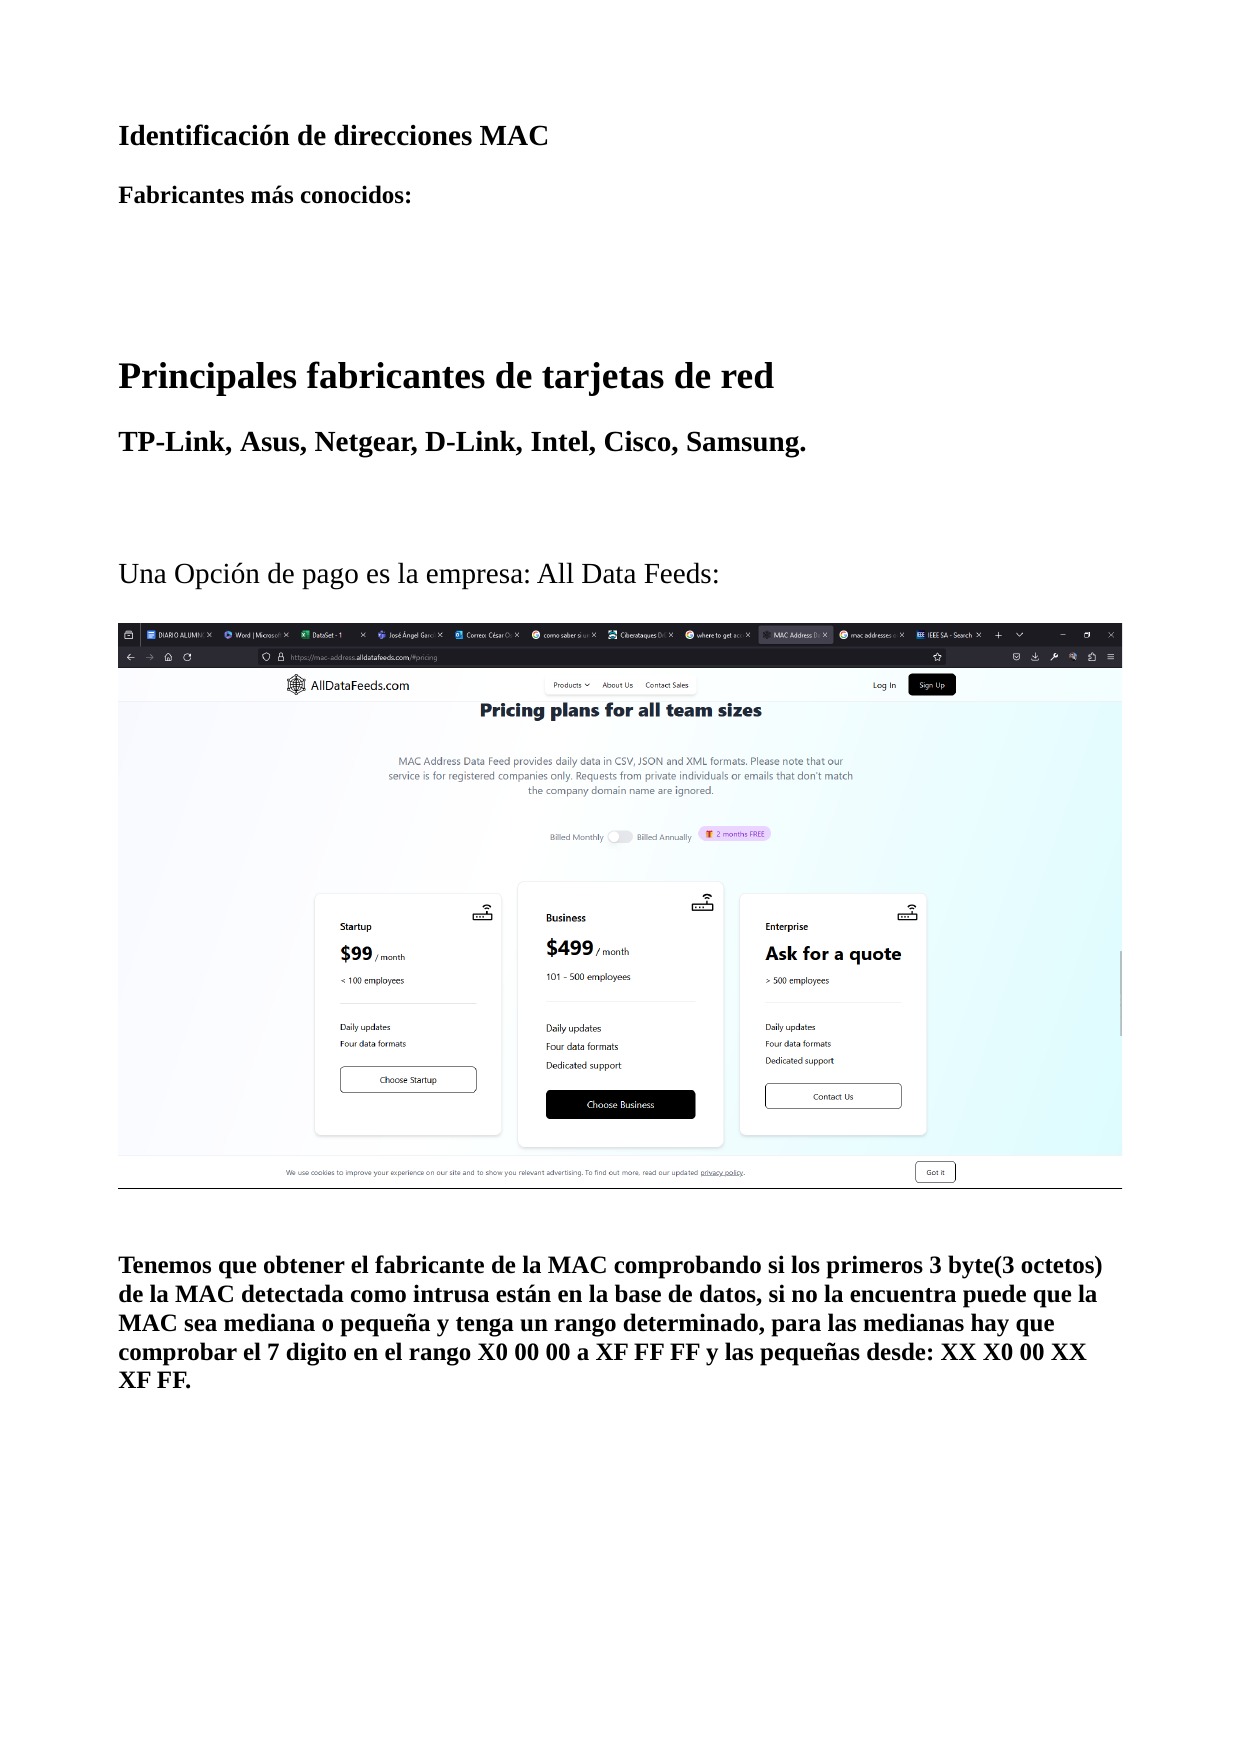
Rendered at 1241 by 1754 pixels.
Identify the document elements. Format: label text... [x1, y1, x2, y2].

subtitle TP-Link, Asus, Netgear, D-Link, Intel, Cisco, Samsung. [118, 424, 1122, 458]
text Tenemos que obtener el fabricante de la MAC comprobando si los primeros 3 byte(3 octetos) de la MAC detectada como intrusa están en la base de datos, si no la encuentra puede que la MAC sea mediana o pequeña y tenga un rango determinado, para las medianas hay que comprobar el 7 digito en el rango X0 00 00 a XF FF FF y las pequeñas desde: XX X0 00 XX XF FF. [118, 1251, 1122, 1394]
subtitle Principales fabricantes de tarjetas de red [118, 354, 1122, 397]
picture [118, 623, 1123, 1189]
text Una Opción de pago es la empresa: All Data Feeds: [118, 556, 1122, 590]
text Fabricantes más conocidos: [118, 180, 1122, 209]
text Identificación de direcciones MAC [118, 118, 1122, 152]
